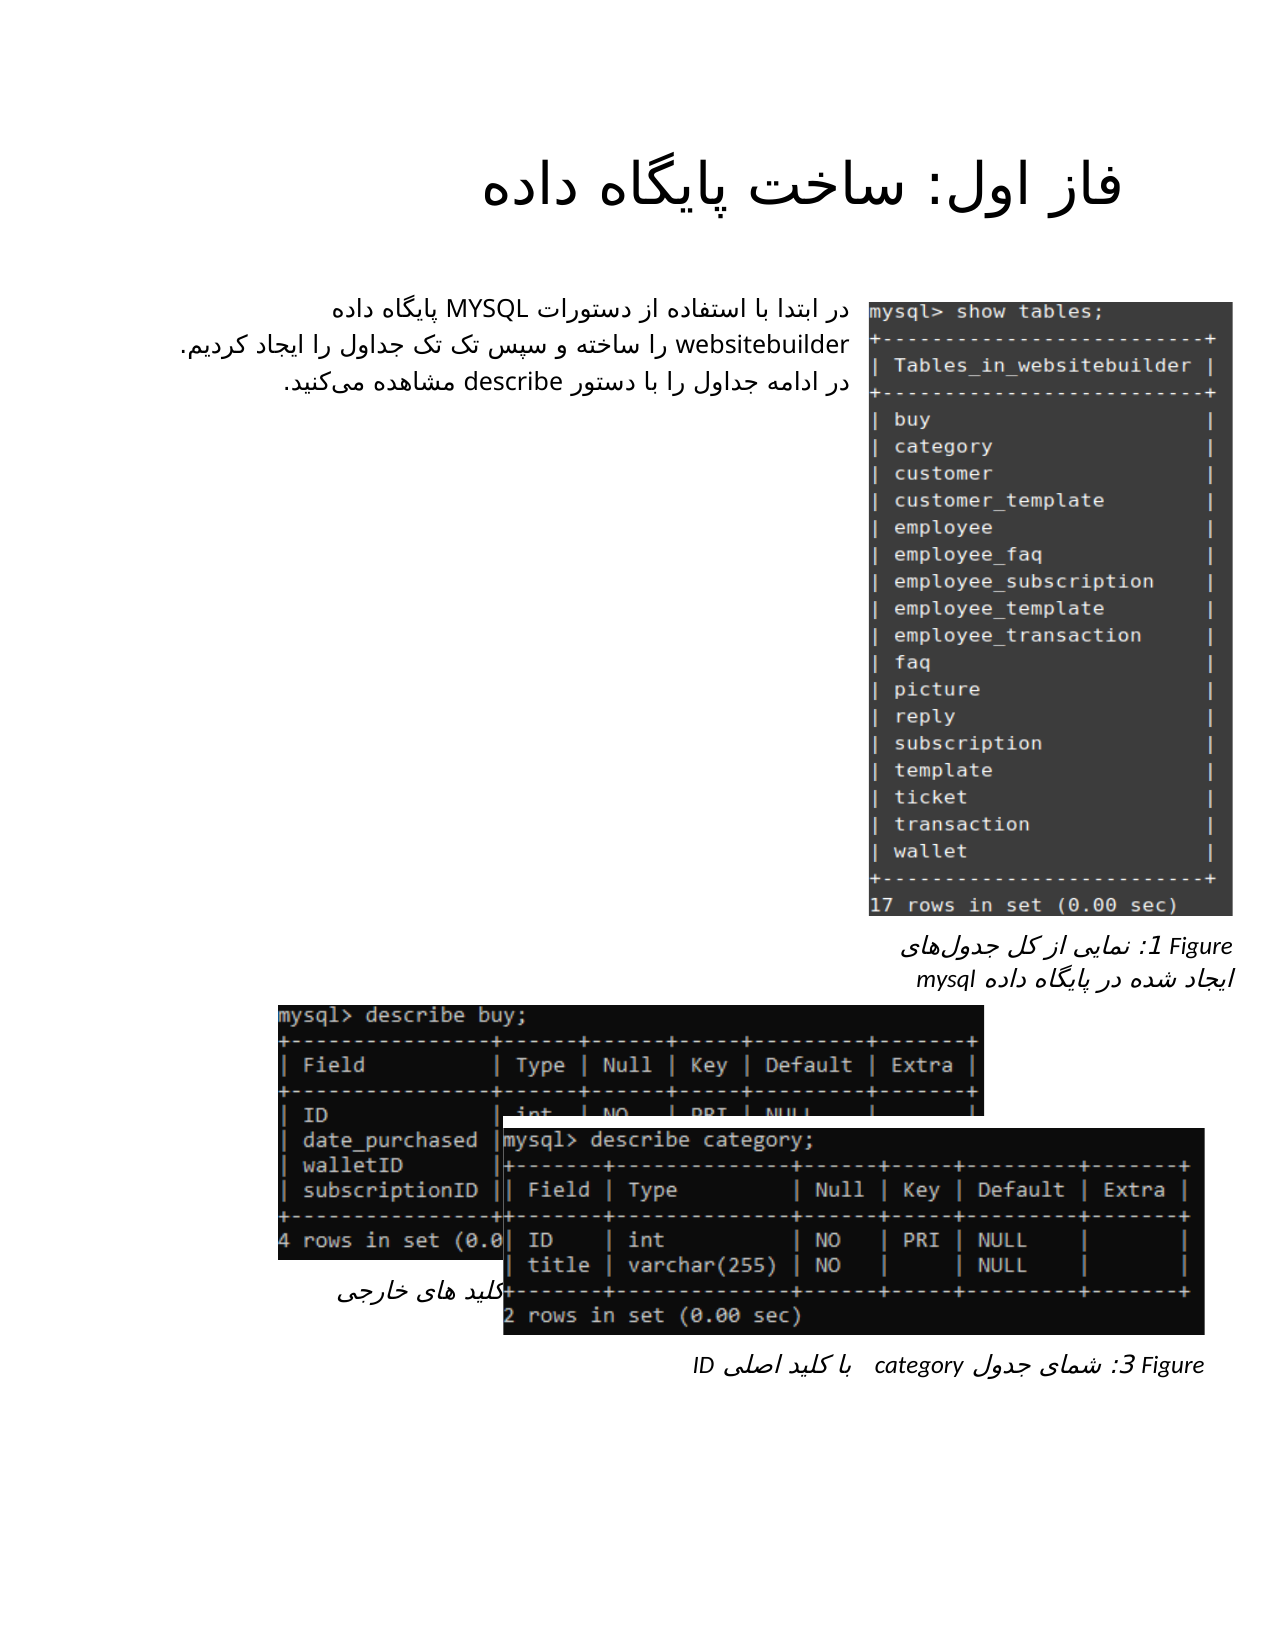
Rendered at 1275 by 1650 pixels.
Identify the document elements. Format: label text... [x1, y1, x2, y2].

text Figure 3: شمای جدول category با کلید اصلی ID [503, 1335, 1205, 1380]
picture [868, 302, 1233, 916]
text Figure 1: نمایی از کل جدول‌های ایجاد شده در پایگاه داده mysql [869, 916, 1233, 994]
text Figure 2: شمای جدول buy با کلید اصلی ID و کلید های خارجی walletID و subscriptionID [278, 1260, 503, 1338]
picture [278, 1005, 1205, 1335]
text در ابتدا با استفاده از دستورات MYSQL پایگاه داده websitebuilder را ساخته و سپس تک تک جداول را ایجاد کردیم. در ادامه جداول را با دستور describe مشاهده می‌کنید. [150, 290, 1233, 398]
text فاز اول: ساخت پایگاه داده [150, 150, 1125, 218]
